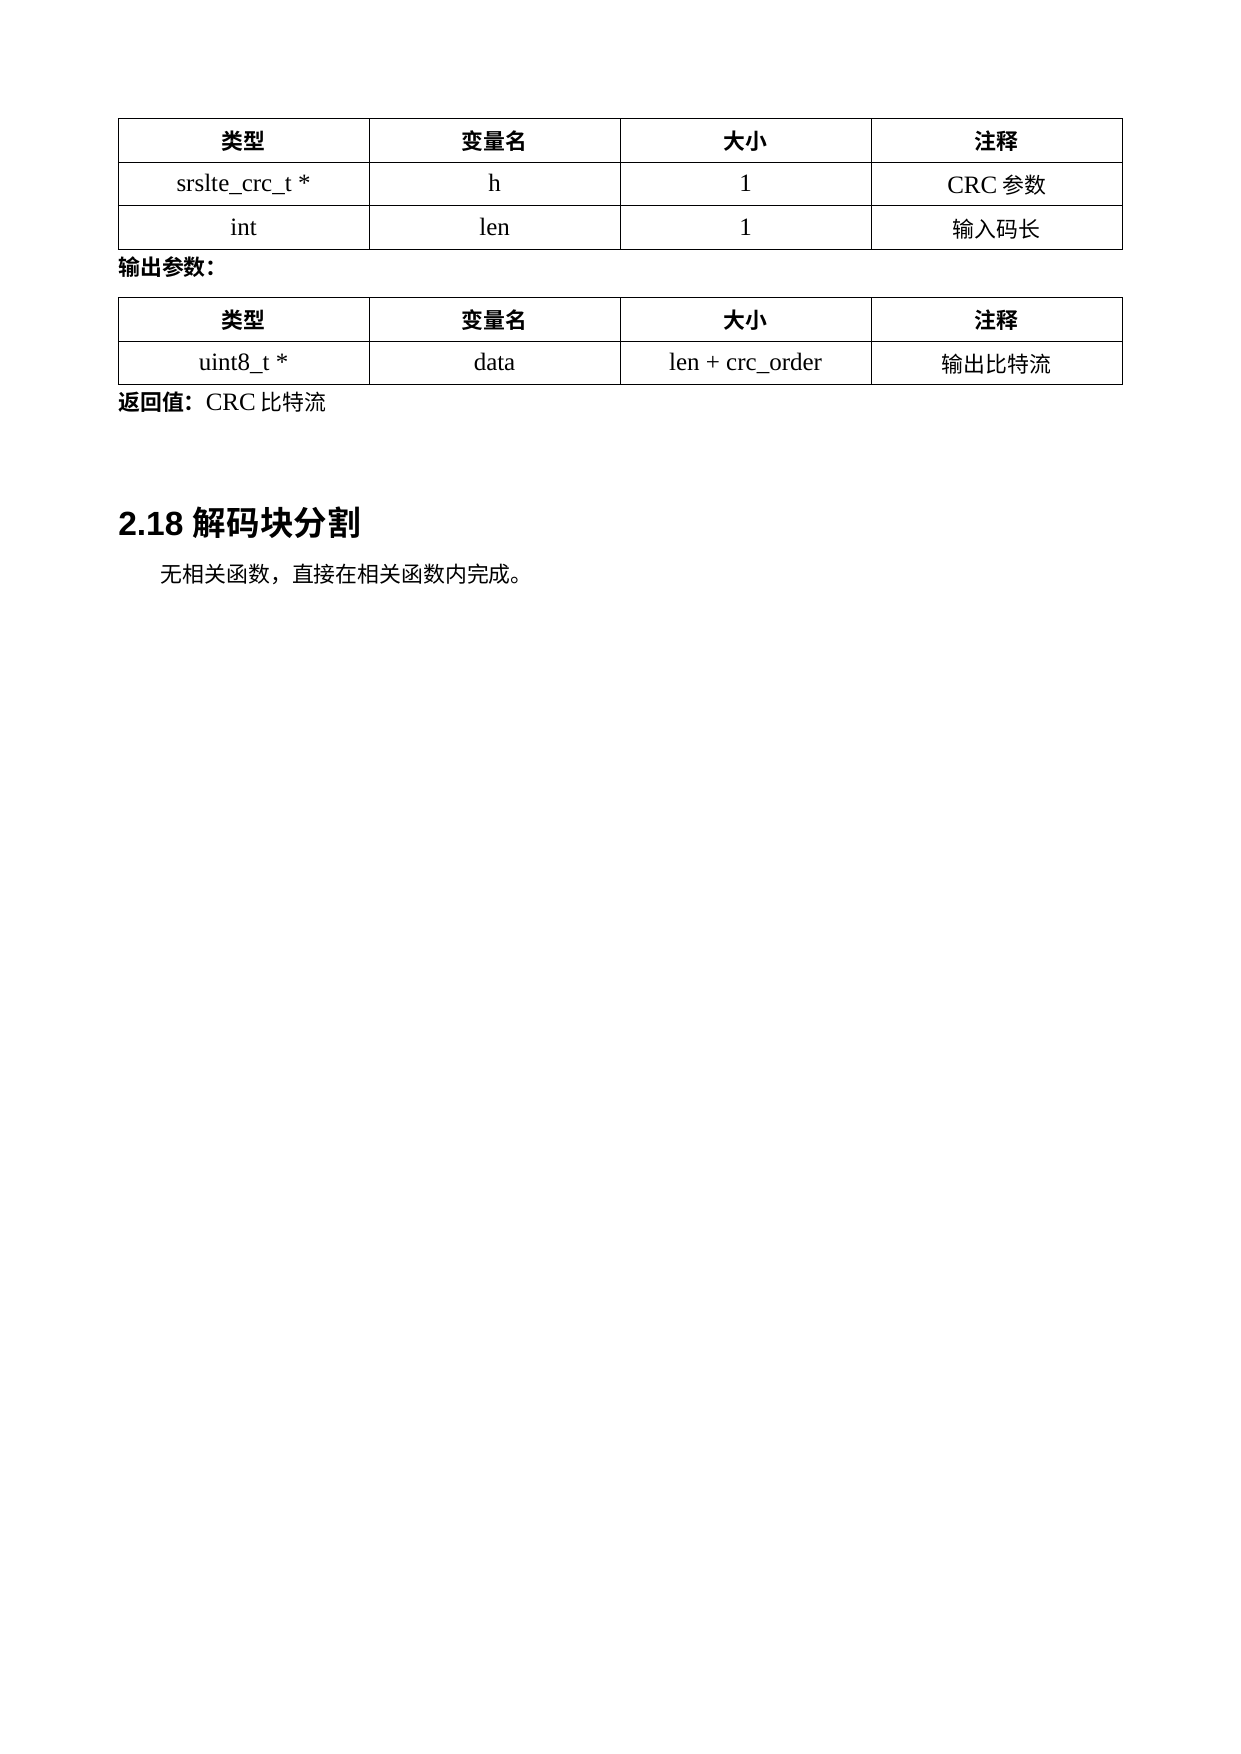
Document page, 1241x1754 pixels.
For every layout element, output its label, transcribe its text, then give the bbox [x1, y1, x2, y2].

table_cell h [370, 163, 620, 205]
table_header 变量名 [370, 298, 620, 341]
table_cell uint8_t * [119, 342, 369, 384]
text 返回值：CRC比特流 [118, 385, 1122, 417]
text 无相关函数，直接在相关函数内完成。 [118, 557, 1122, 589]
table_header 大小 [621, 119, 871, 162]
table_header 类型 [119, 119, 369, 162]
table_header 类型 [119, 298, 369, 341]
text 输出参数： [118, 250, 1122, 281]
table_cell len [370, 206, 620, 249]
table_cell 1 [621, 206, 871, 249]
table_header 注释 [872, 119, 1122, 162]
subtitle 2.18 解码块分割 [118, 496, 1122, 545]
table_cell data [370, 342, 620, 384]
table_cell 1 [621, 163, 871, 205]
table_cell CRC参数 [872, 163, 1122, 205]
table_header 大小 [621, 298, 871, 341]
table_cell len + crc_order [621, 342, 871, 384]
table_cell srslte_crc_t * [119, 163, 369, 205]
table_cell 输入码长 [872, 206, 1122, 249]
table_header 注释 [872, 298, 1122, 341]
table_cell int [119, 206, 369, 249]
table_header 变量名 [370, 119, 620, 162]
table_cell 输出比特流 [872, 342, 1122, 384]
